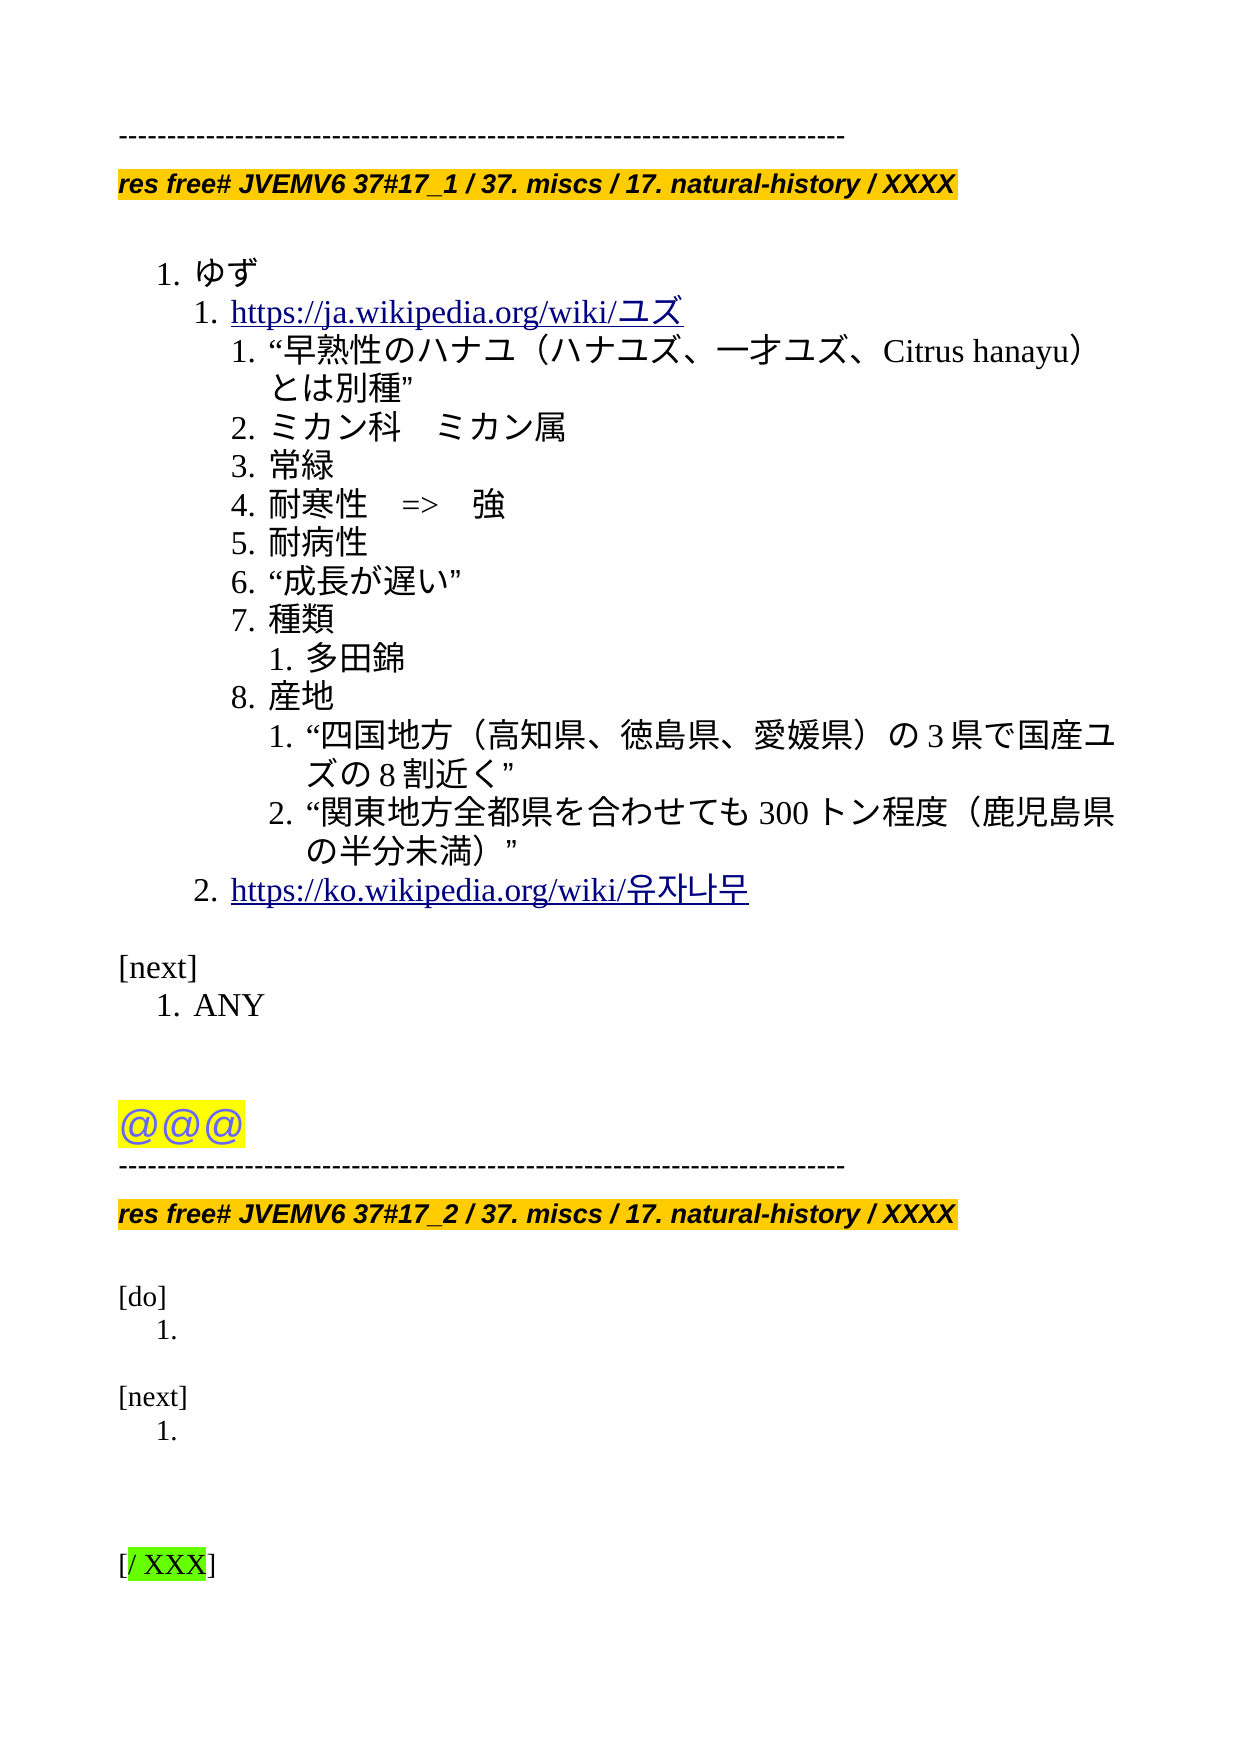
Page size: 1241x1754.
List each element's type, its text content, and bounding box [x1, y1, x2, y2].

text --------------------------------------------------------------------------- [118, 118, 1122, 152]
list https://ja.wikipedia.org/wiki/ユズ [193, 292, 1122, 331]
list “関東地方全都県を合わせても300トン程度（鹿児島県の半分未満）” [268, 793, 1122, 870]
list “成長が遅い” [231, 562, 1122, 600]
list 産地 [231, 677, 1122, 716]
list 耐病性 [231, 523, 1122, 562]
list ゆず [156, 254, 1122, 292]
text res free# JVEMV6 37#17_2 / 37. miscs / 17. natural-history / XXXX [118, 1198, 1122, 1230]
list 種類 [231, 600, 1122, 639]
list https://ko.wikipedia.org/wiki/유자나무 [193, 870, 1122, 909]
text @@@ [118, 1100, 1122, 1148]
list 耐寒性 => 強 [231, 485, 1122, 523]
list ANY [156, 985, 1122, 1024]
text [next] [118, 1379, 1122, 1413]
text --------------------------------------------------------------------------- [118, 1148, 1122, 1182]
text [next] [118, 947, 1122, 985]
list 常緑 [231, 446, 1122, 485]
list “四国地方（高知県、徳島県、愛媛県）の3県で国産ユズの8割近く” [268, 716, 1122, 793]
list 多田錦 [268, 639, 1122, 677]
list ミカン科 ミカン属 [231, 408, 1122, 446]
list “早熟性のハナユ（ハナユズ、一才ユズ、Citrus hanayu）とは別種” [231, 331, 1122, 408]
text [/ XXX] [118, 1547, 1122, 1581]
text res free# JVEMV6 37#17_1 / 37. miscs / 17. natural-history / XXXX [118, 168, 1122, 200]
text [do] [118, 1279, 1122, 1312]
